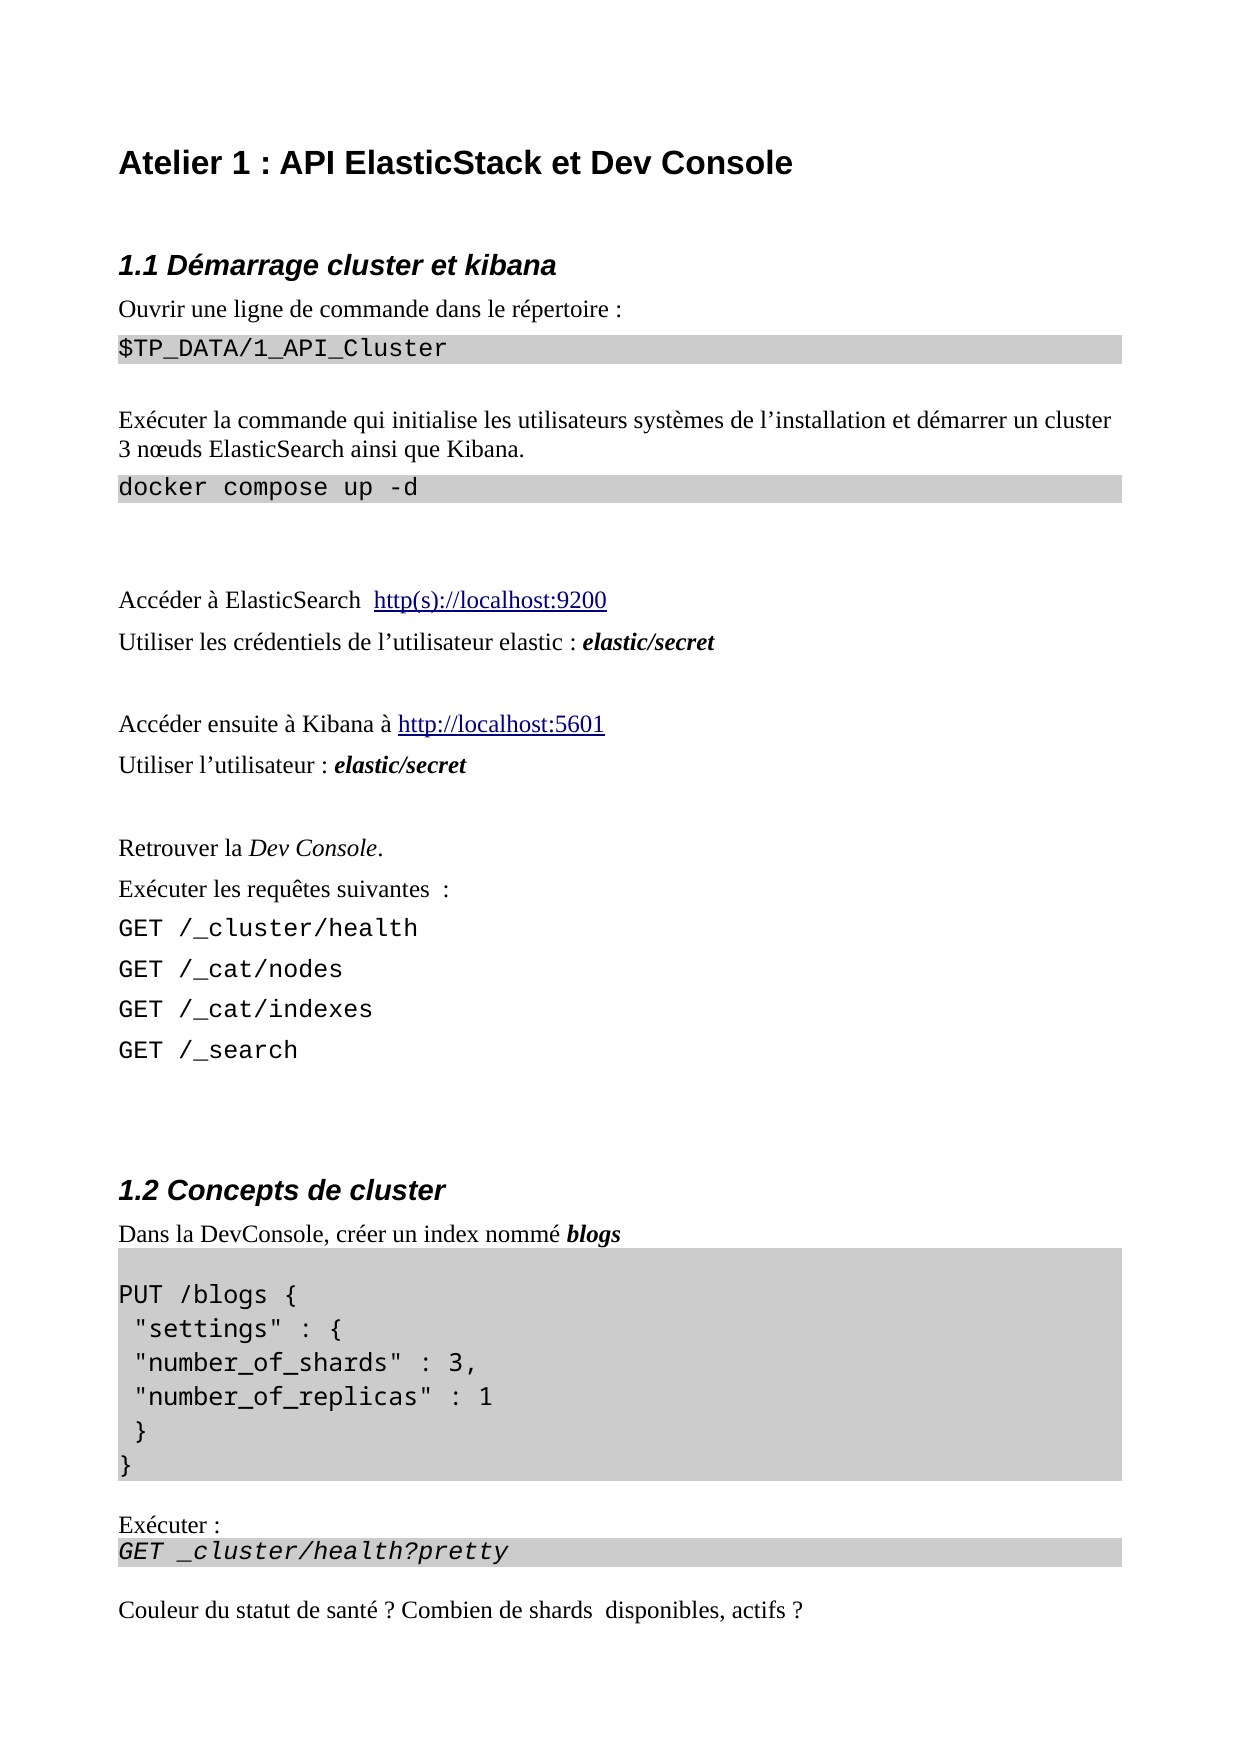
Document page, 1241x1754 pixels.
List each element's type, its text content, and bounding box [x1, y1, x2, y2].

subtitle 1.1 Démarrage cluster et kibana [118, 248, 1122, 282]
subtitle 1.2 Concepts de cluster [118, 1173, 1122, 1207]
text GET /_search [118, 1038, 1122, 1066]
text Accéder à ElasticSearch http(s)://localhost:9200 [118, 585, 1122, 614]
text Utiliser les crédentiels de l’utilisateur elastic : elastic/secret [118, 627, 1122, 655]
text GET /_cat/indexes [118, 997, 1122, 1025]
text GET /_cluster/health [118, 915, 1122, 944]
text PUT /blogs { "settings" : { "number_of_shards" : 3, "number_of_replicas" : 1 } } [118, 1248, 1122, 1481]
text Exécuter la commande qui initialise les utilisateurs systèmes de l’installation et démarrer un cluster 3 nœuds ElasticSearch ainsi que Kibana. [118, 405, 1122, 462]
text GET _cluster/health?pretty [118, 1538, 1122, 1567]
subtitle Atelier 1 : API ElasticStack et Dev Console [118, 143, 1122, 182]
text Couleur du statut de santé ? Combien de shards disponibles, actifs ? [118, 1596, 1122, 1624]
text Utiliser l’utilisateur : elastic/secret [118, 750, 1122, 779]
text Accéder ensuite à Kibana à http://localhost:5601 [118, 709, 1122, 738]
text Exécuter les requêtes suivantes : [118, 874, 1122, 903]
text Ouvrir une ligne de commande dans le répertoire : [118, 294, 1122, 323]
text docker compose up -d [118, 475, 1122, 503]
text Dans la DevConsole, créer un index nommé blogs [118, 1219, 1122, 1248]
text $TP_DATA/1_API_Cluster [118, 335, 1122, 364]
text GET /_cat/nodes [118, 956, 1122, 984]
text Exécuter : [118, 1510, 1122, 1538]
text Retrouver la Dev Console. [118, 833, 1122, 862]
